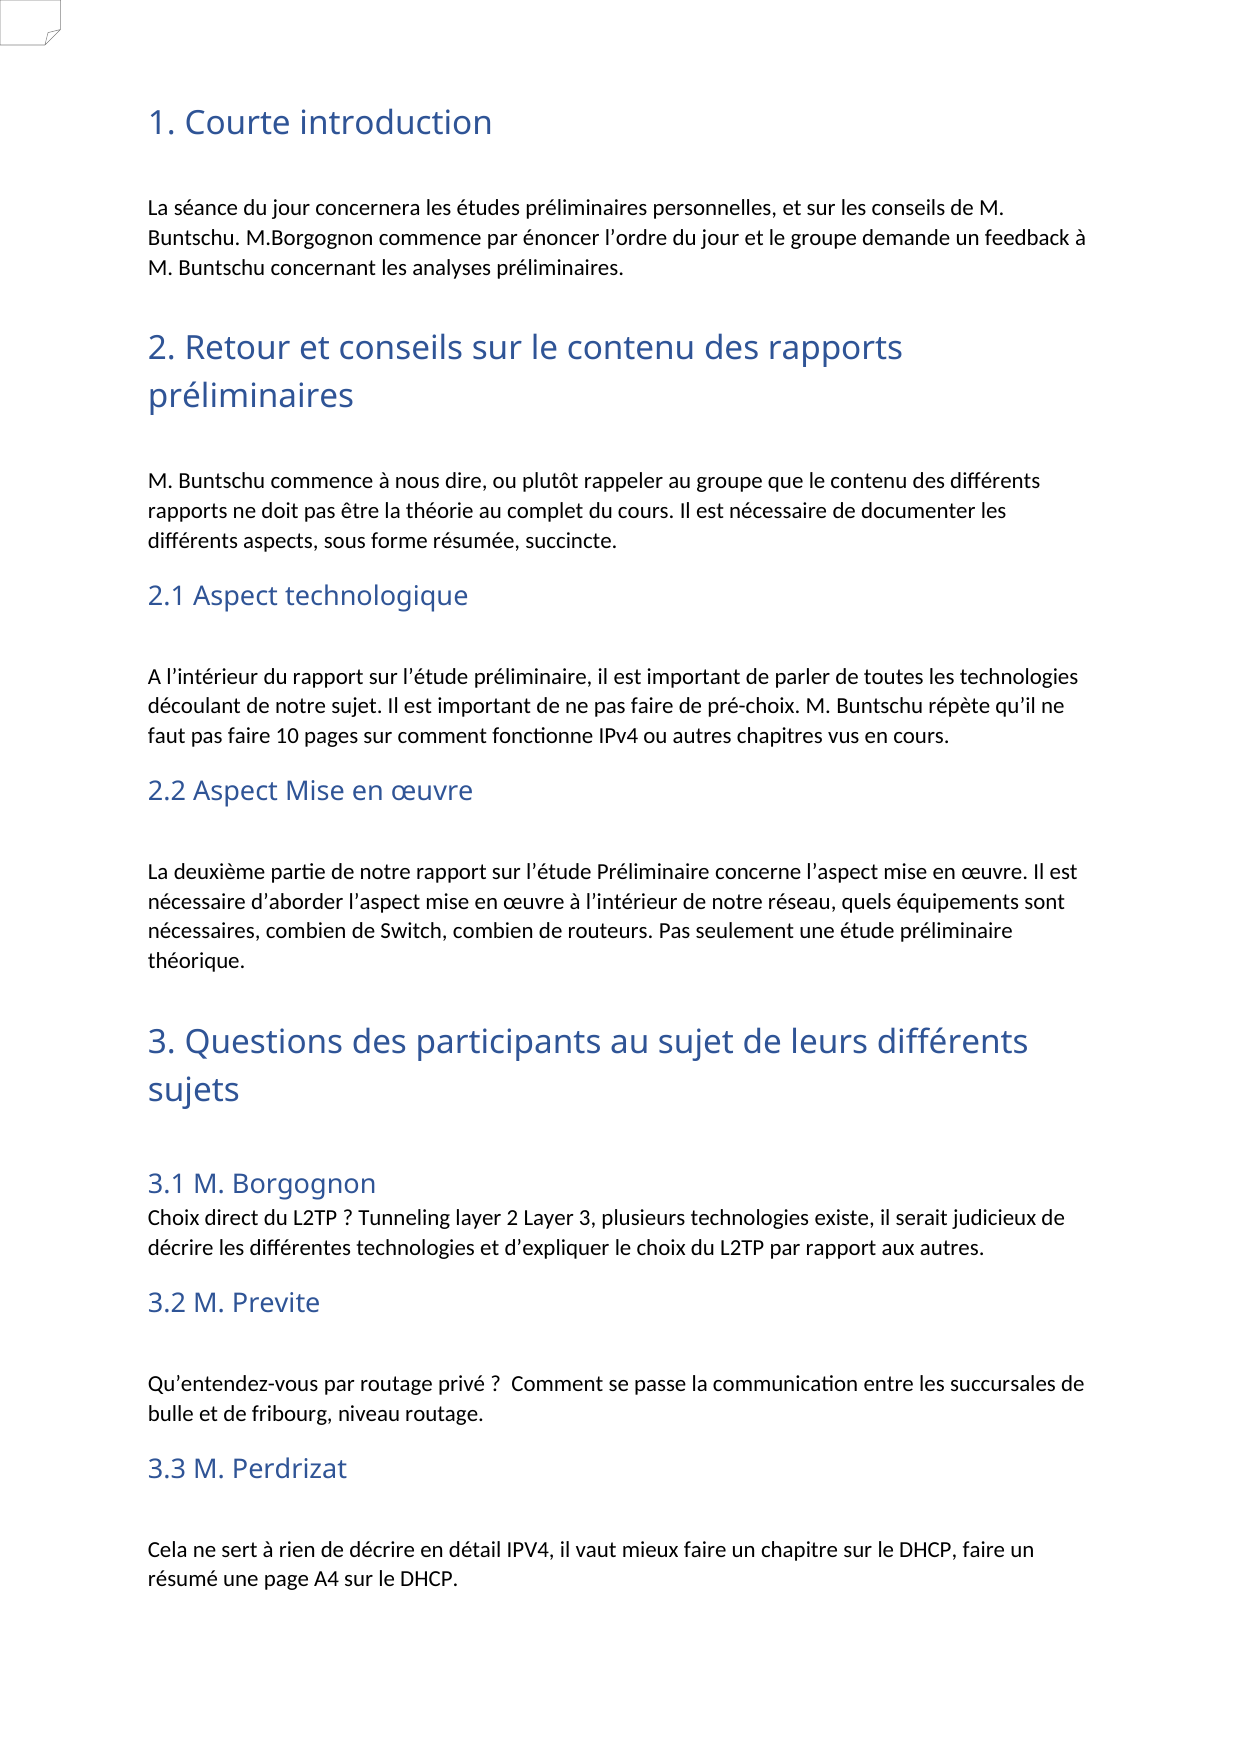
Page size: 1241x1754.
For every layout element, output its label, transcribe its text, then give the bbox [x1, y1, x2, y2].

text La séance du jour concernera les études préliminaires personnelles, et sur les conseils de M. Buntschu. M.Borgognon commence par énoncer l’ordre du jour et le groupe demande un feedback à M. Buntschu concernant les analyses préliminaires. [148, 193, 1093, 281]
text La deuxième partie de notre rapport sur l’étude Préliminaire concerne l’aspect mise en œuvre. Il est nécessaire d’aborder l’aspect mise en œuvre à l’intérieur de notre réseau, quels équipements sont nécessaires, combien de Switch, combien de routeurs. Pas seulement une étude préliminaire théorique. [148, 857, 1093, 974]
text Choix direct du L2TP ? Tunneling layer 2 Layer 3, plusieurs technologies existe, il serait judicieux de décrire les différentes technologies et d’expliquer le choix du L2TP par rapport aux autres. [148, 1203, 1093, 1261]
subtitle 2. Retour et conseils sur le contenu des rapports préliminaires [148, 324, 1093, 417]
subtitle 3.2 M. Previte [148, 1284, 1093, 1321]
subtitle 3. Questions des participants au sujet de leurs différents sujets [148, 1018, 1093, 1111]
text M. Buntschu commence à nous dire, ou plutôt rappeler au groupe que le contenu des différents rapports ne doit pas être la théorie au complet du cours. Il est nécessaire de documenter les différents aspects, sous forme résumée, succincte. [148, 467, 1093, 554]
subtitle 3.1 M. Borgognon [148, 1164, 1093, 1201]
text Qu’entendez-vous par routage privé ? Comment se passe la communication entre les succursales de bulle et de fribourg, niveau routage. [148, 1369, 1093, 1427]
subtitle 2.1 Aspect technologique [148, 576, 1093, 613]
subtitle 1. Courte introduction [148, 99, 1093, 144]
text A l’intérieur du rapport sur l’étude préliminaire, il est important de parler de toutes les technologies découlant de notre sujet. Il est important de ne pas faire de pré-choix. M. Buntschu répète qu’il ne faut pas faire 10 pages sur comment fonctionne IPv4 ou autres chapitres vus en cours. [148, 662, 1093, 749]
subtitle 2.2 Aspect Mise en œuvre [148, 772, 1093, 809]
text Cela ne sert à rien de décrire en détail IPV4, il vaut mieux faire un chapitre sur le DHCP, faire un résumé une page A4 sur le DHCP. [148, 1535, 1093, 1592]
subtitle 3.3 M. Perdrizat [148, 1449, 1093, 1486]
